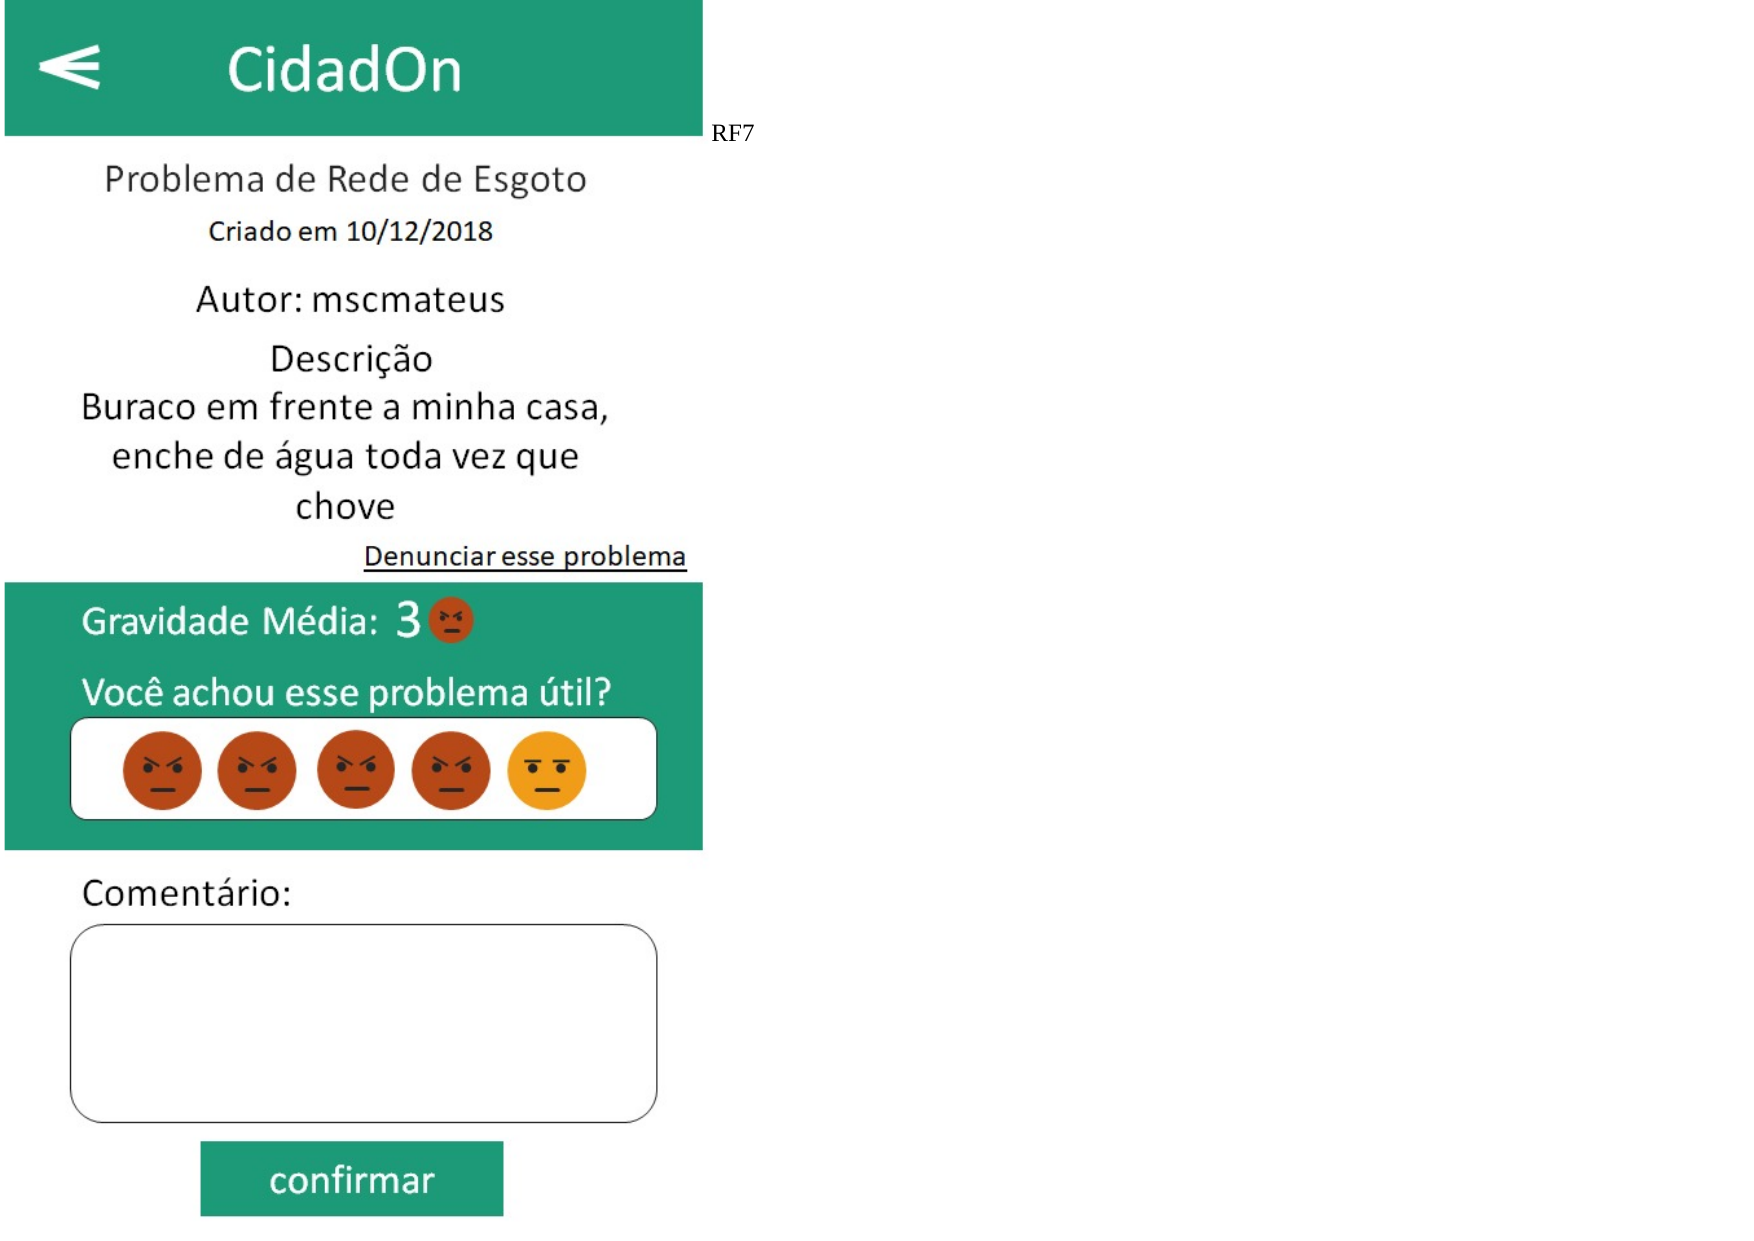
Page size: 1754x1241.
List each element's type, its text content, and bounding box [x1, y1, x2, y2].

text RF7 [712, 118, 1636, 147]
picture [4, 0, 712, 1241]
